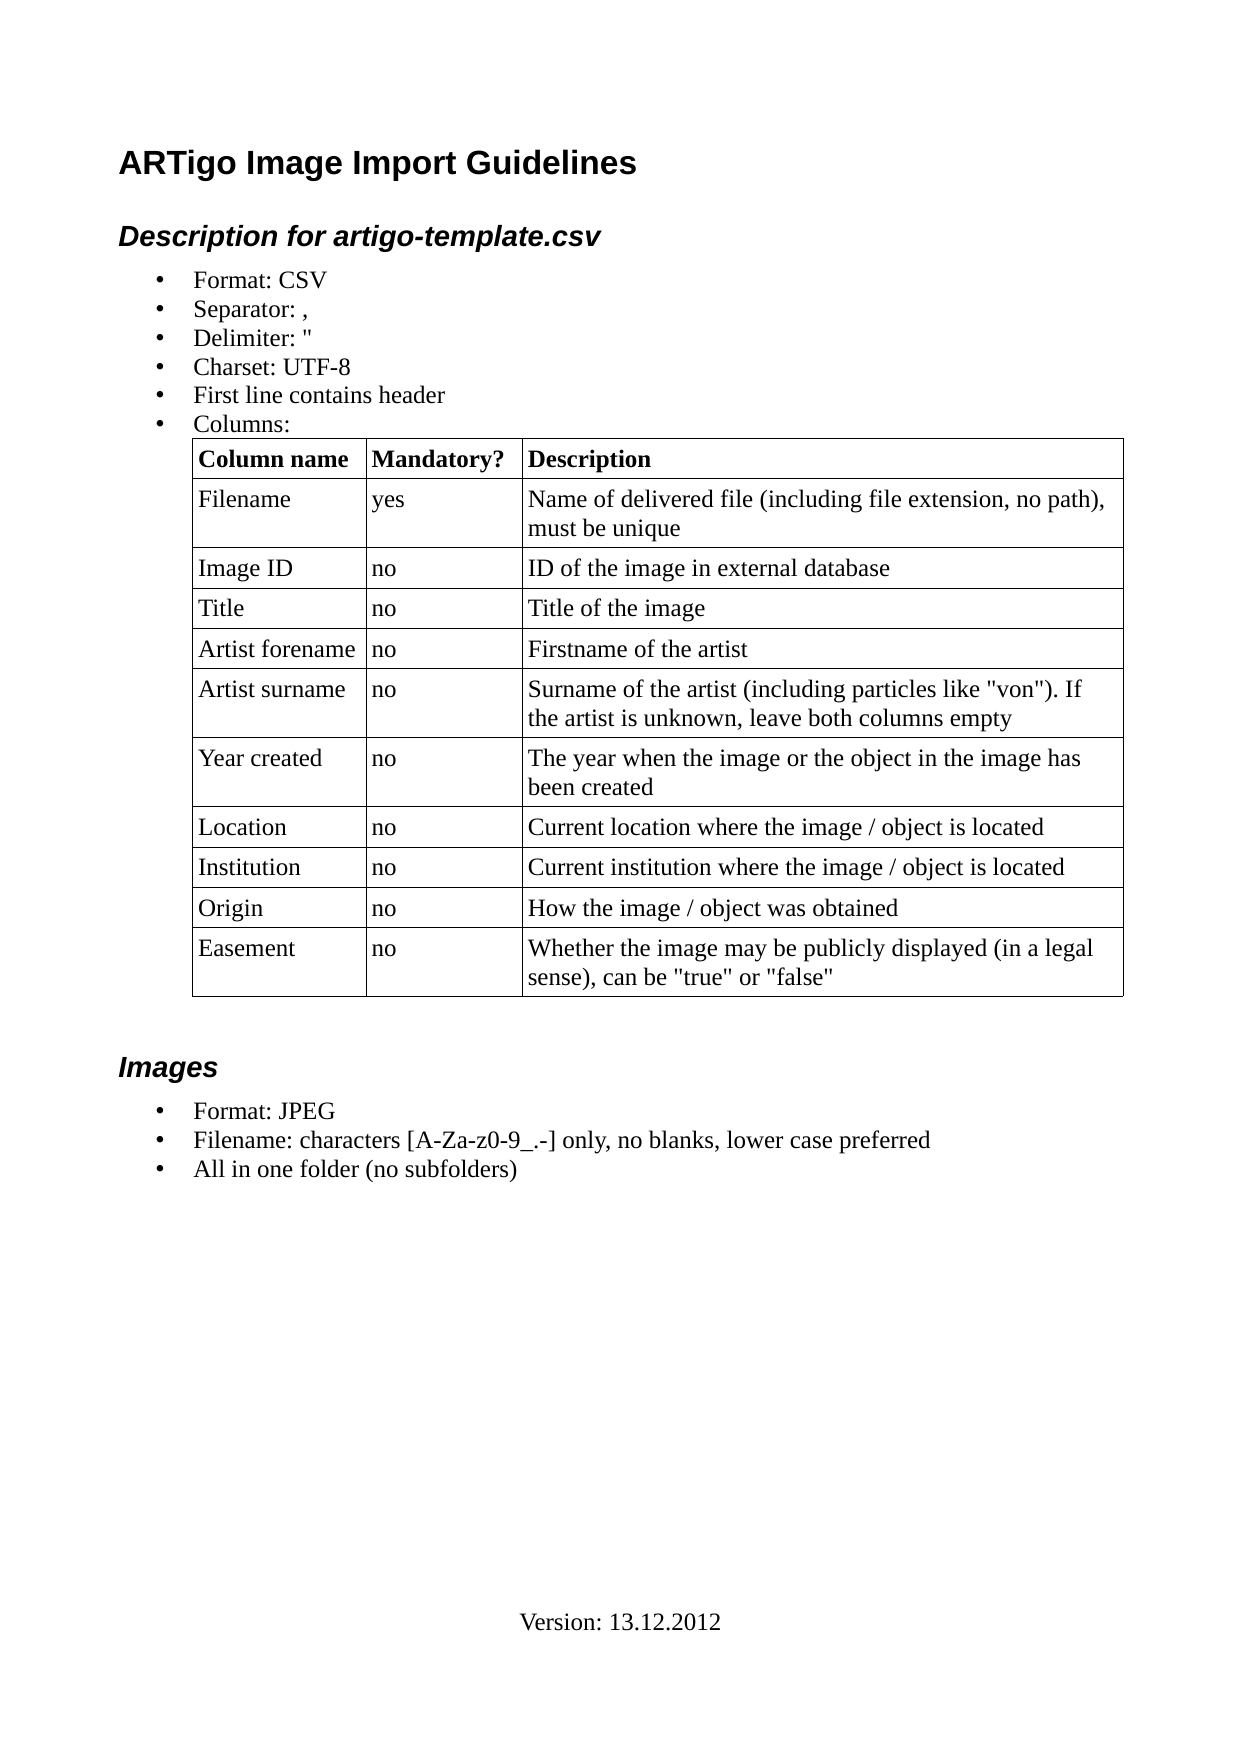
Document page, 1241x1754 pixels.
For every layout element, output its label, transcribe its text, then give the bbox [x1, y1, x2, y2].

table_cell Origin [193, 888, 366, 927]
table_cell no [367, 589, 522, 628]
list Format: CSV [156, 265, 1122, 294]
table_header Description [523, 439, 1123, 478]
list First line contains header [156, 380, 1122, 409]
table_cell Surname of the artist (including particles like "von"). If the artist is unknown, leave both columns empty [523, 669, 1123, 737]
table_cell Current institution where the image / object is located [523, 848, 1123, 887]
table_cell no [367, 548, 522, 587]
table_cell How the image / object was obtained [523, 888, 1123, 927]
subtitle ARTigo Image Import Guidelines [118, 143, 1122, 182]
table_cell no [367, 848, 522, 887]
table_cell Current location where the image / object is located [523, 807, 1123, 847]
table_cell no [367, 738, 522, 806]
table_cell Institution [193, 848, 366, 887]
table_cell Whether the image may be publicly displayed (in a legal sense), can be "true" or "false" [523, 928, 1123, 996]
table_cell no [367, 669, 522, 737]
table_cell Title [193, 589, 366, 628]
table_cell Easement [193, 928, 366, 996]
list Separator: , [156, 294, 1122, 323]
table_header Mandatory? [367, 439, 522, 478]
list Delimiter: " [156, 323, 1122, 352]
table_cell no [367, 807, 522, 847]
list Columns: [156, 409, 1122, 438]
subtitle Images [118, 1050, 1122, 1084]
table_cell no [367, 629, 522, 668]
table_cell no [367, 928, 522, 996]
subtitle Description for artigo-template.csv [118, 219, 1122, 253]
table_cell no [367, 888, 522, 927]
table_cell yes [367, 479, 522, 547]
table_cell The year when the image or the object in the image has been created [523, 738, 1123, 806]
list Format: JPEG [156, 1096, 1122, 1125]
table_cell Location [193, 807, 366, 847]
table_cell ID of the image in external database [523, 548, 1123, 587]
list All in one folder (no subfolders) [156, 1154, 1122, 1182]
table_cell Title of the image [523, 589, 1123, 628]
table_cell Firstname of the artist [523, 629, 1123, 668]
table_cell Filename [193, 479, 366, 547]
table_header Column name [193, 439, 366, 478]
list Filename: characters [A-Za-z0-9_.-] only, no blanks, lower case preferred [156, 1125, 1122, 1154]
table_cell Year created [193, 738, 366, 806]
table_cell Name of delivered file (including file extension, no path), must be unique [523, 479, 1123, 547]
table_cell Image ID [193, 548, 366, 587]
table_cell Artist surname [193, 669, 366, 737]
list Charset: UTF-8 [156, 352, 1122, 380]
table_cell Artist forename [193, 629, 366, 668]
